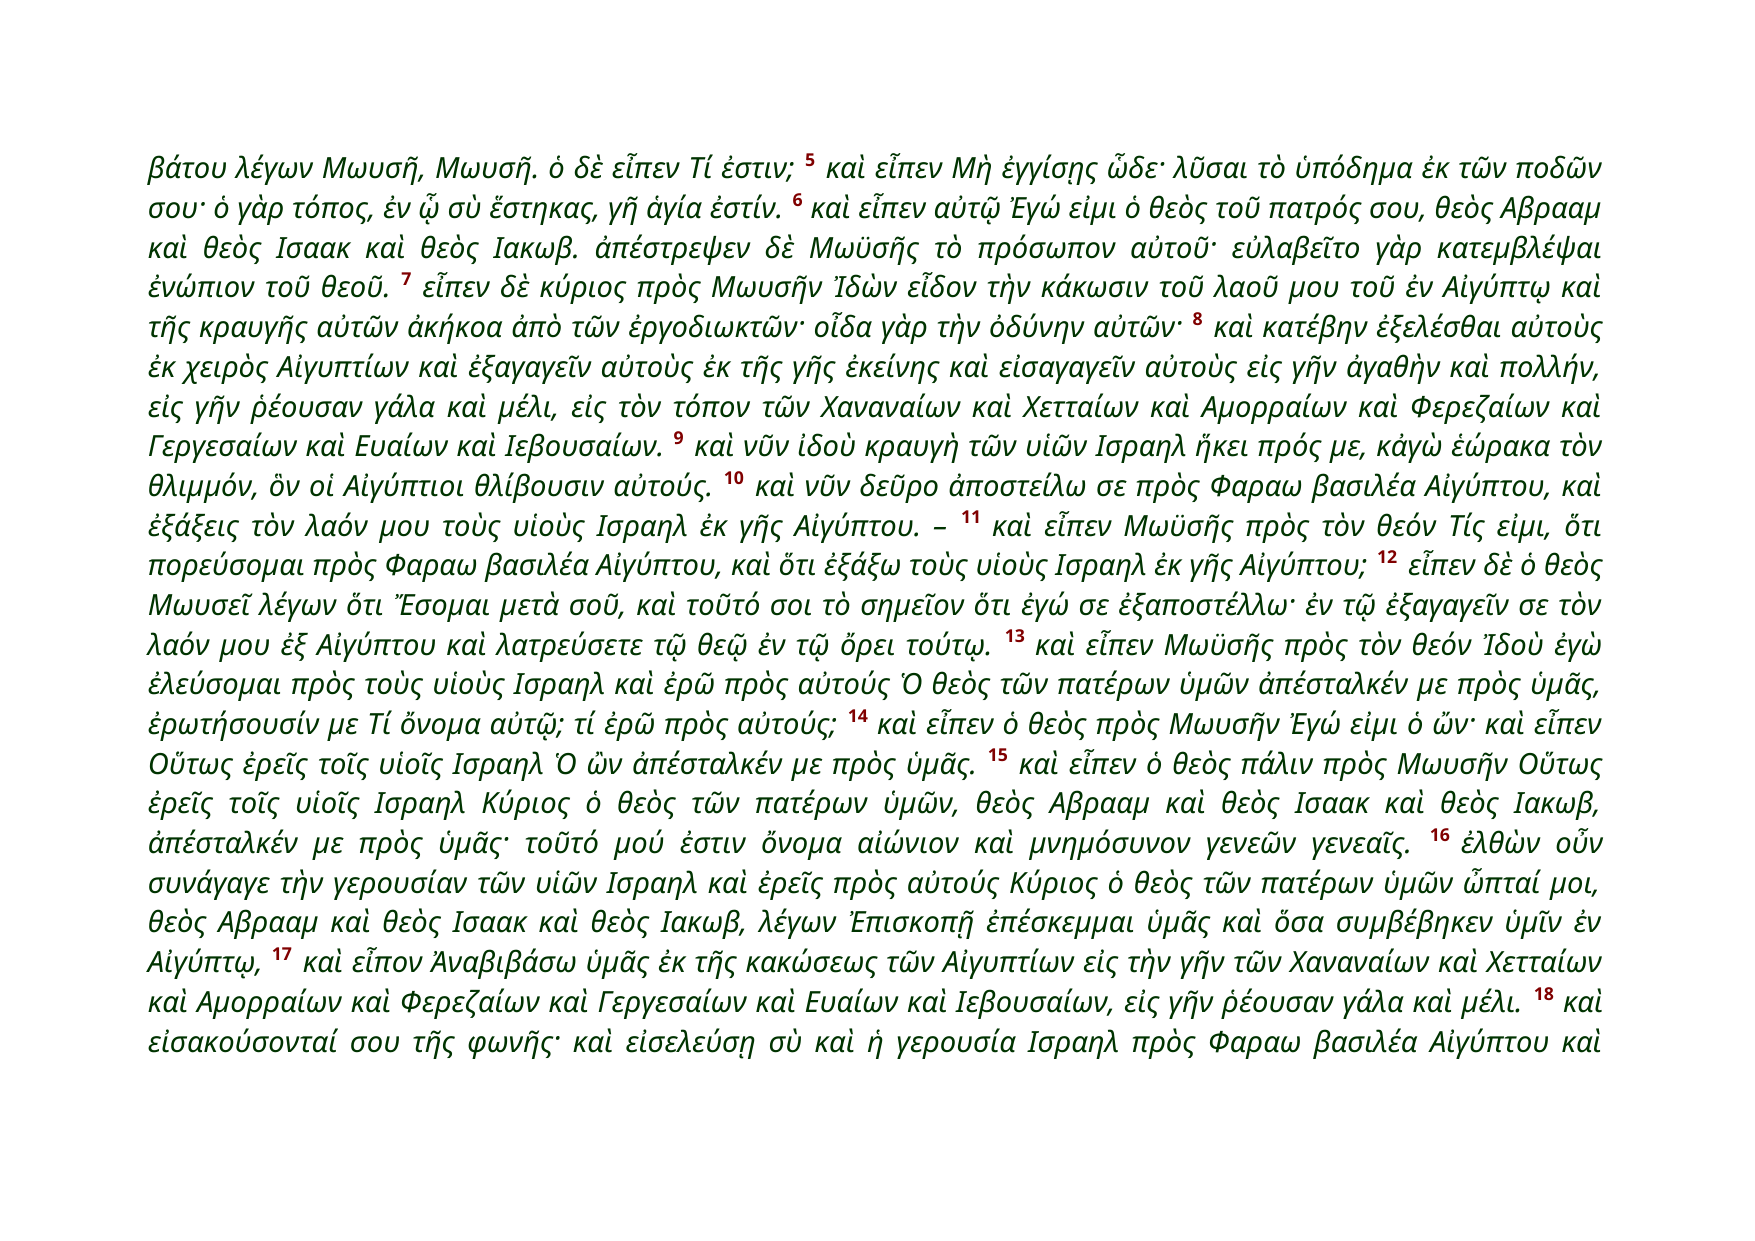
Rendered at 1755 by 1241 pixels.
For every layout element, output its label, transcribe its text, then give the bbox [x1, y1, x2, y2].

text βάτου λέγων Μωυσῆ, Μωυσῆ. ὁ δὲ εἶπεν Τί ἐστιν; 5 καὶ εἶπεν Μὴ ἐγγίσῃς ὧδε· λῦσαι τὸ ὑπόδημα ἐκ τῶν ποδῶν σου· ὁ γὰρ τόπος, ἐν ᾧ σὺ ἕστηκας, γῆ ἁγία ἐστίν. 6 καὶ εἶπεν αὐτῷ Ἐγώ εἰμι ὁ θεὸς τοῦ πατρός σου, θεὸς Αβρααμ καὶ θεὸς Ισαακ καὶ θεὸς Ιακωβ. ἀπέστρεψεν δὲ Μωϋσῆς τὸ πρόσωπον αὐτοῦ· εὐλαβεῖτο γὰρ κατεμβλέψαι ἐνώπιον τοῦ θεοῦ. 7 εἶπεν δὲ κύριος πρὸς Μωυσῆν Ἰδὼν εἶδον τὴν κάκωσιν τοῦ λαοῦ μου τοῦ ἐν Αἰγύπτῳ καὶ τῆς κραυγῆς αὐτῶν ἀκήκοα ἀπὸ τῶν ἐργοδιωκτῶν· οἶδα γὰρ τὴν ὀδύνην αὐτῶν· 8 καὶ κατέβην ἐξελέσθαι αὐτοὺς ἐκ χειρὸς Αἰγυπτίων καὶ ἐξαγαγεῖν αὐτοὺς ἐκ τῆς γῆς ἐκείνης καὶ εἰσαγαγεῖν αὐτοὺς εἰς γῆν ἀγαθὴν καὶ πολλήν, εἰς γῆν ῥέουσαν γάλα καὶ μέλι, εἰς τὸν τόπον τῶν Χαναναίων καὶ Χετταίων καὶ Αμορραίων καὶ Φερεζαίων καὶ Γεργεσαίων καὶ Ευαίων καὶ Ιεβουσαίων. 9 καὶ νῦν ἰδοὺ κραυγὴ τῶν υἱῶν Ισραηλ ἥκει πρός με, κἀγὼ ἑώρακα τὸν θλιμμόν, ὃν οἱ Αἰγύπτιοι θλίβουσιν αὐτούς. 10 καὶ νῦν δεῦρο ἀποστείλω σε πρὸς Φαραω βασιλέα Αἰγύπτου, καὶ ἐξάξεις τὸν λαόν μου τοὺς υἱοὺς Ισραηλ ἐκ γῆς Αἰγύπτου. – 11 καὶ εἶπεν Μωϋσῆς πρὸς τὸν θεόν Τίς εἰμι, ὅτι πορεύσομαι πρὸς Φαραω βασιλέα Αἰγύπτου, καὶ ὅτι ἐξάξω τοὺς υἱοὺς Ισραηλ ἐκ γῆς Αἰγύπτου; 12 εἶπεν δὲ ὁ θεὸς Μωυσεῖ λέγων ὅτι Ἔσομαι μετὰ σοῦ, καὶ τοῦτό σοι τὸ σημεῖον ὅτι ἐγώ σε ἐξαποστέλλω· ἐν τῷ ἐξαγαγεῖν σε τὸν λαόν μου ἐξ Αἰγύπτου καὶ λατρεύσετε τῷ θεῷ ἐν τῷ ὄρει τούτῳ. 13 καὶ εἶπεν Μωϋσῆς πρὸς τὸν θεόν Ἰδοὺ ἐγὼ ἐλεύσομαι πρὸς τοὺς υἱοὺς Ισραηλ καὶ ἐρῶ πρὸς αὐτούς Ὁ θεὸς τῶν πατέρων ὑμῶν ἀπέσταλκέν με πρὸς ὑμᾶς, ἐρωτήσουσίν με Τί ὄνομα αὐτῷ; τί ἐρῶ πρὸς αὐτούς; 14 καὶ εἶπεν ὁ θεὸς πρὸς Μωυσῆν Ἐγώ εἰμι ὁ ὤν· καὶ εἶπεν Οὕτως ἐρεῖς τοῖς υἱοῖς Ισραηλ Ὁ ὢν ἀπέσταλκέν με πρὸς ὑμᾶς. 15 καὶ εἶπεν ὁ θεὸς πάλιν πρὸς Μωυσῆν Οὕτως ἐρεῖς τοῖς υἱοῖς Ισραηλ Κύριος ὁ θεὸς τῶν πατέρων ὑμῶν, θεὸς Αβρααμ καὶ θεὸς Ισαακ καὶ θεὸς Ιακωβ, ἀπέσταλκέν με πρὸς ὑμᾶς· τοῦτό μού ἐστιν ὄνομα αἰώνιον καὶ μνημόσυνον γενεῶν γενεαῖς. 16 ἐλθὼν οὖν συνάγαγε τὴν γερουσίαν τῶν υἱῶν Ισραηλ καὶ ἐρεῖς πρὸς αὐτούς Κύριος ὁ θεὸς τῶν πατέρων ὑμῶν ὦπταί μοι, θεὸς Αβρααμ καὶ θεὸς Ισαακ καὶ θεὸς Ιακωβ, λέγων Ἐπισκοπῇ ἐπέσκεμμαι ὑμᾶς καὶ ὅσα συμβέβηκεν ὑμῖν ἐν Αἰγύπτῳ, 17 καὶ εἶπον Ἀναβιβάσω ὑμᾶς ἐκ τῆς κακώσεως τῶν Αἰγυπτίων εἰς τὴν γῆν τῶν Χαναναίων καὶ Χετταίων καὶ Αμορραίων καὶ Φερεζαίων καὶ Γεργεσαίων καὶ Ευαίων καὶ Ιεβουσαίων, εἰς γῆν ῥέουσαν γάλα καὶ μέλι. 18 καὶ εἰσακούσονταί σου τῆς φωνῆς· καὶ εἰσελεύσῃ σὺ καὶ ἡ γερουσία Ισραηλ πρὸς Φαραω βασιλέα Αἰγύπτου καὶ [148, 148, 1606, 1061]
